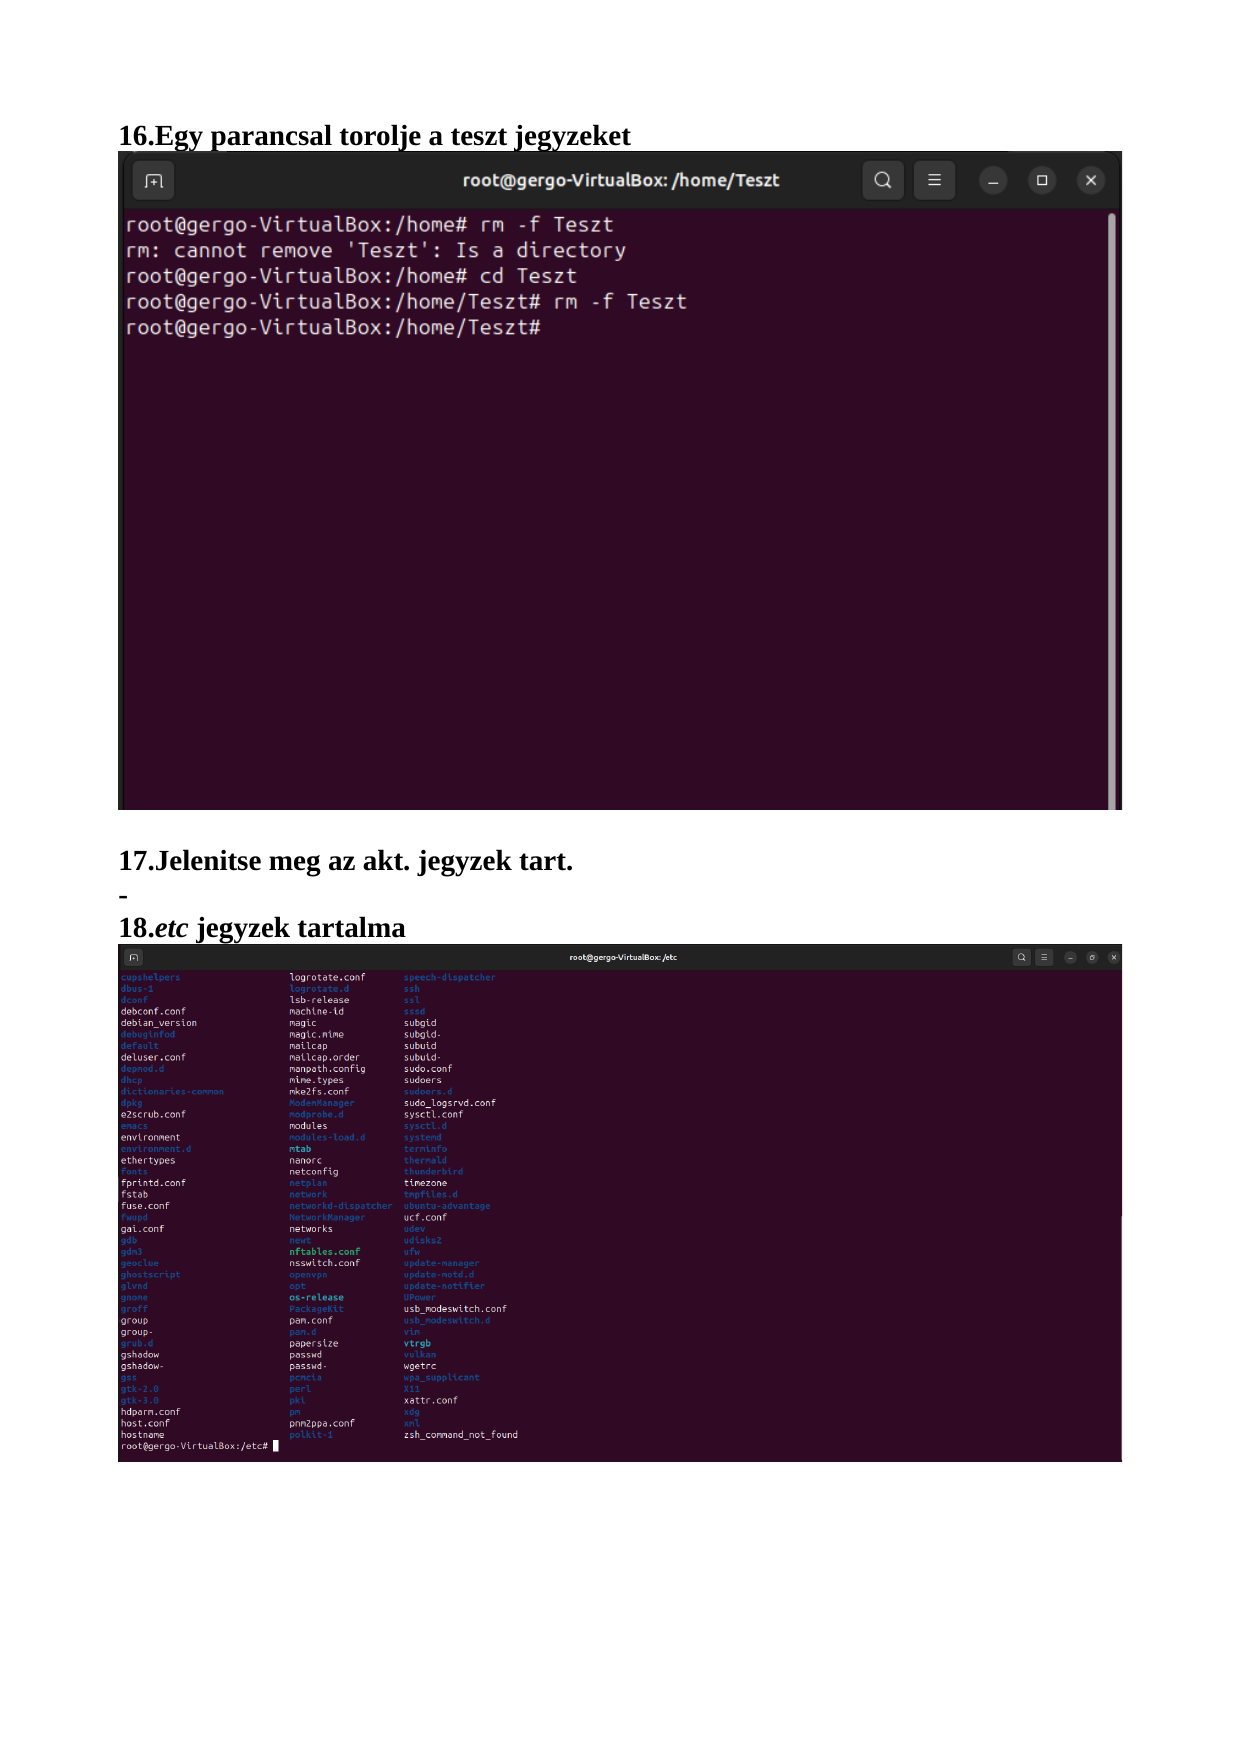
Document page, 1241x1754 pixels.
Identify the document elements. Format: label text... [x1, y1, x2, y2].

text - [118, 877, 1122, 911]
text 17.Jelenitse meg az akt. jegyzek tart. [118, 843, 1122, 877]
text 18.etc jegyzek tartalma [118, 911, 1122, 944]
text 16.Egy parancsal torolje a teszt jegyzeket [118, 118, 1122, 151]
picture [118, 944, 1123, 1462]
picture [118, 151, 1123, 810]
